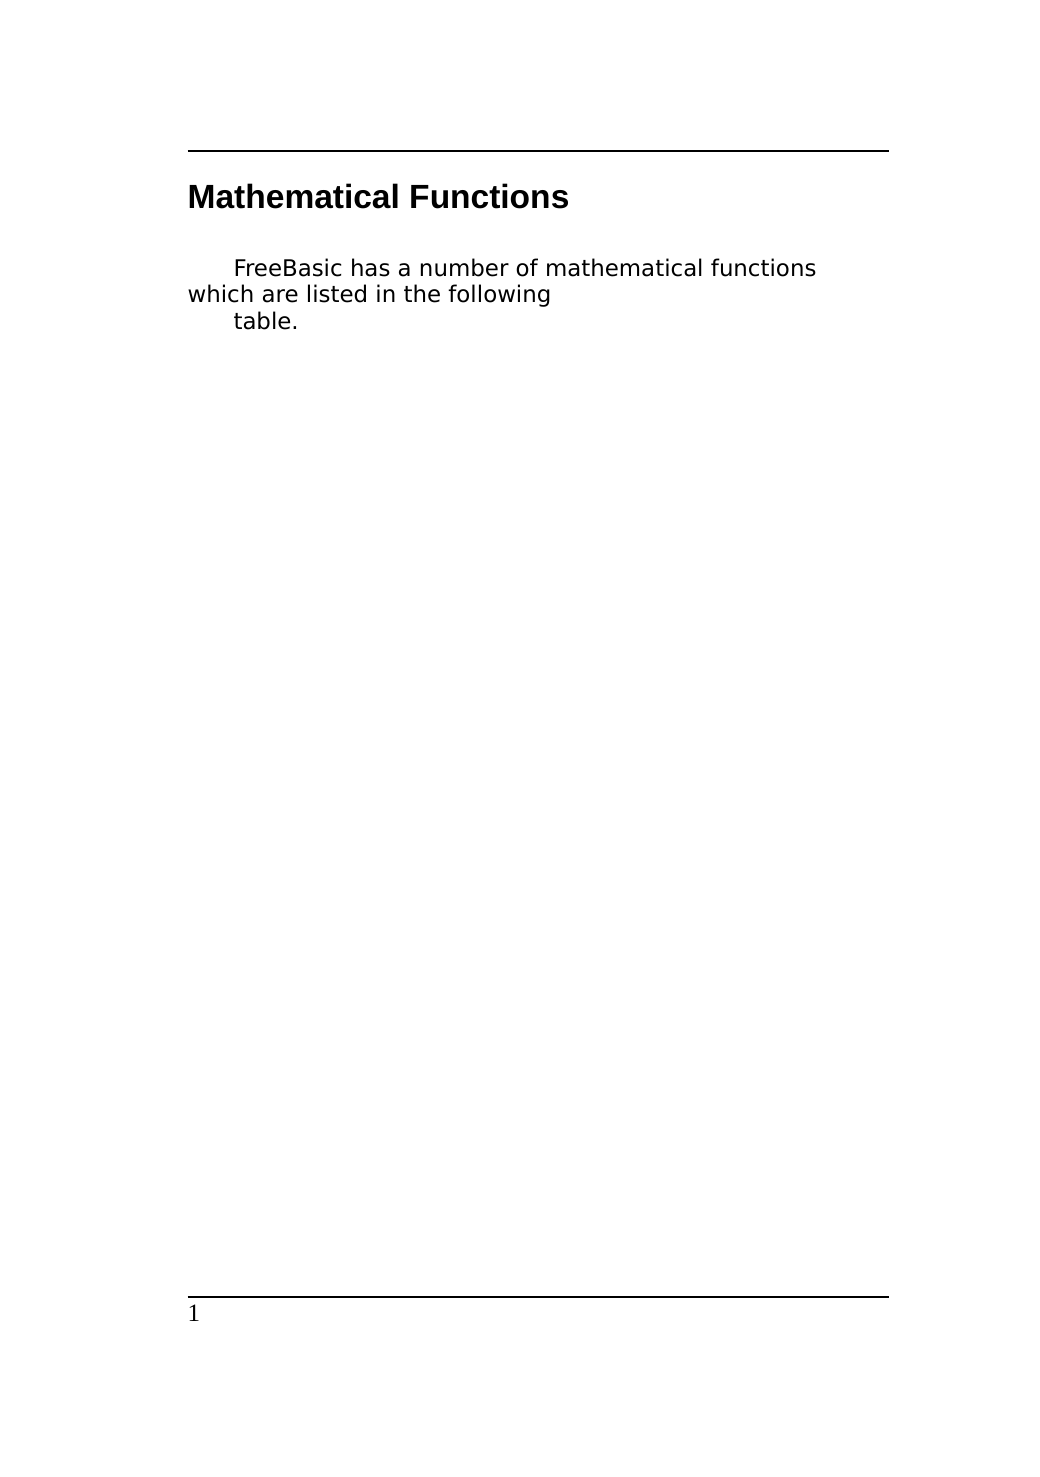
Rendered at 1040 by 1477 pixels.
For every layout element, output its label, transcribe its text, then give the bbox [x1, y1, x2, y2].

subtitle Mathematical Functions [187, 177, 889, 216]
text FreeBasic has a number of mathematical functions which are listed in the following [187, 255, 889, 308]
text table. [187, 308, 889, 335]
